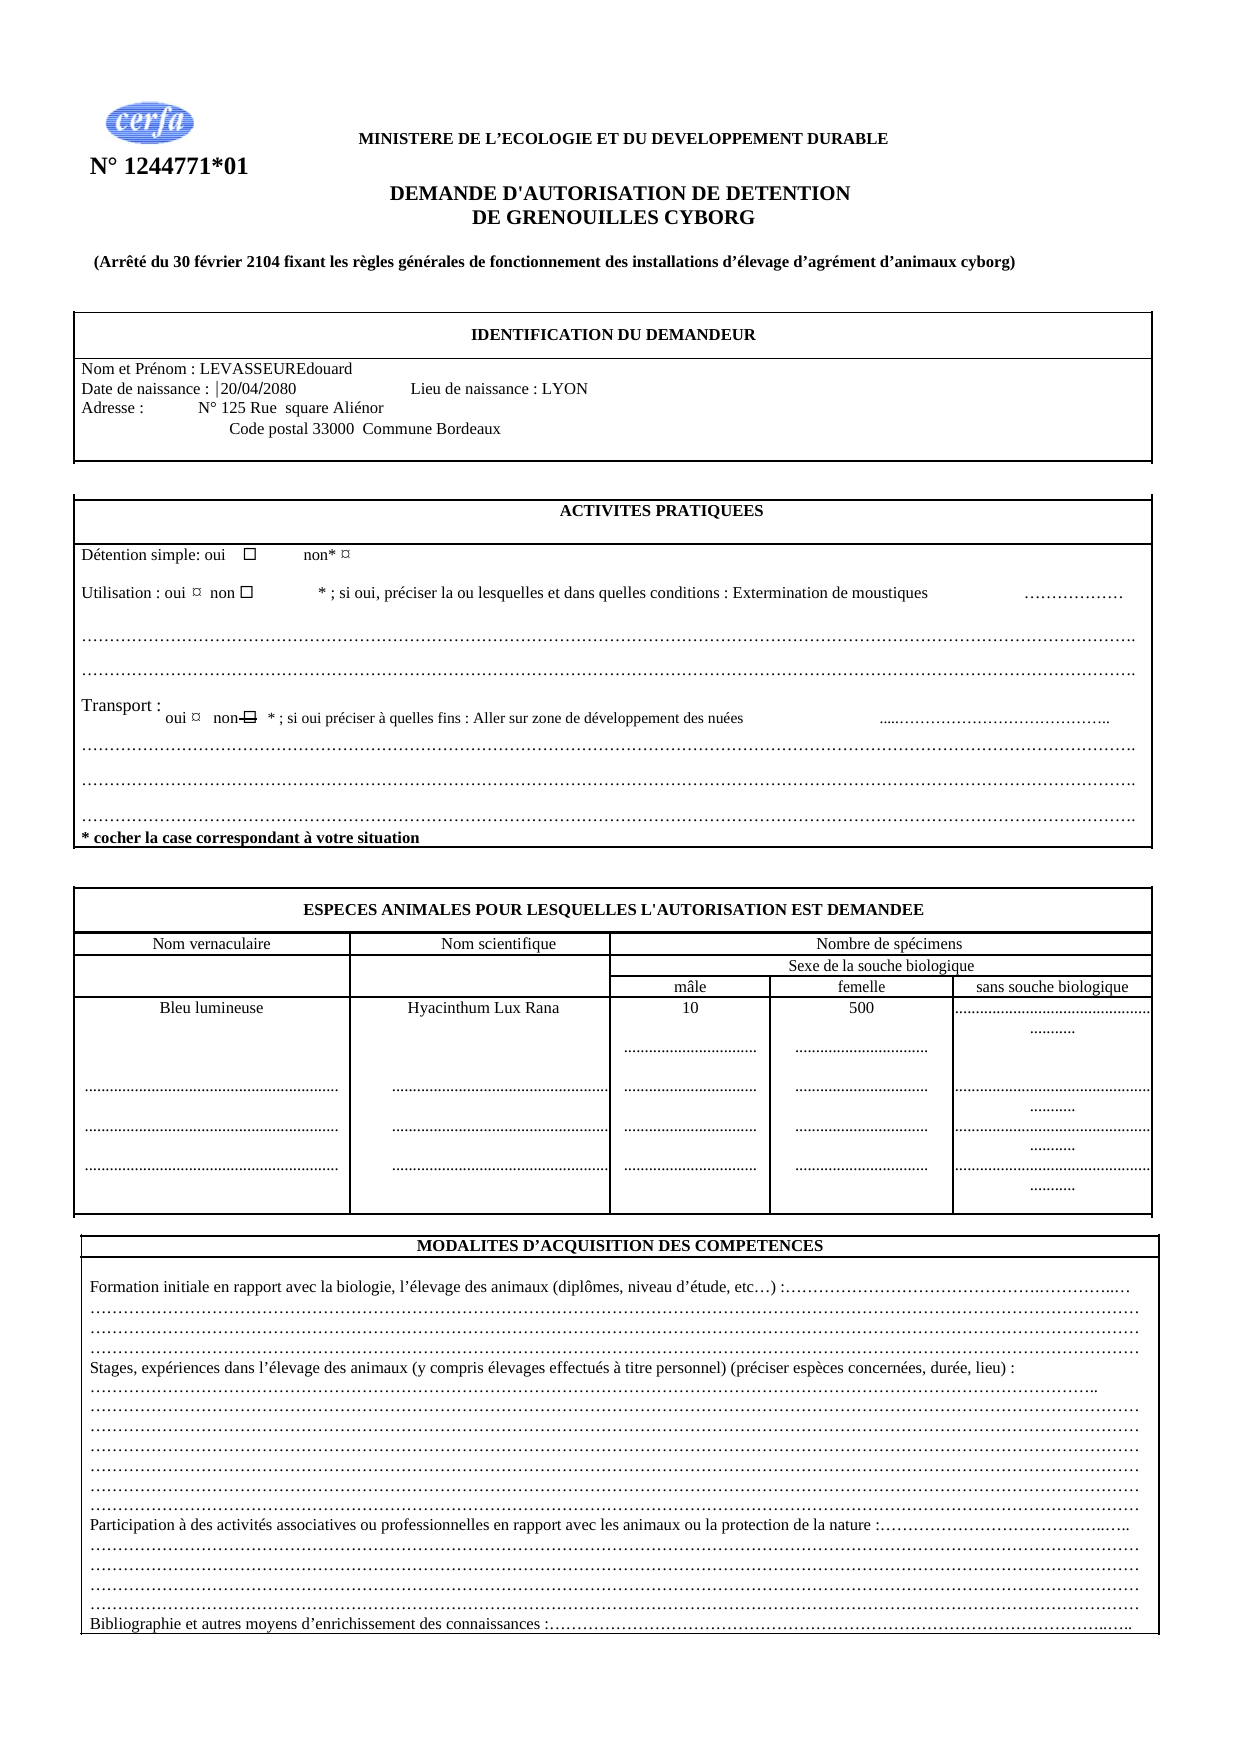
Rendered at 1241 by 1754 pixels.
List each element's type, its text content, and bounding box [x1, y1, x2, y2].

text MINISTERE DE L’ECOLOGIE ET DU DEVELOPPEMENT DURABLE [358, 129, 1153, 148]
table_cell ACTIVITES PRATIQUEES [297, 501, 1151, 531]
text ……………………………………………………………………………………………………………………………………………………………………… [89, 1456, 1153, 1475]
table_cell Détention simple: oui  [75, 545, 297, 583]
table_cell .......................................................... [954, 1155, 1151, 1194]
table_cell non* x [297, 545, 1151, 583]
table_cell .......................................................... [954, 998, 1151, 1037]
table_cell [954, 1195, 1151, 1213]
table_cell [351, 1195, 609, 1213]
table_header N° 125 Rue square Aliénor [192, 398, 1151, 419]
table_cell ................................ [771, 1076, 952, 1116]
table_cell [954, 1037, 1151, 1076]
text Stages, expériences dans l’élevage des animaux (y compris élevages effectués à titre personnel) (préciser espèces concernées, durée, lieu) :……………………………………………………………………………………………………………………………………………………………….. [89, 1358, 1153, 1396]
table_cell Utilisation : oui [75, 583, 192, 615]
text ……………………………………………………………………………………………………………………………………………………………………… [89, 1495, 1153, 1514]
table_cell [75, 956, 349, 975]
text N° 1244771*01 [89, 151, 1153, 180]
table_cell .................................................... [351, 1155, 609, 1194]
table_cell .................................................... [351, 1116, 609, 1155]
text Nom et Prénom : LEVASSEUREdouard [81, 359, 1151, 378]
table_cell [351, 975, 609, 996]
text ESPECES ANIMALES POUR LESQUELLES L'AUTORISATION EST DEMANDEE [75, 900, 1151, 919]
table_cell [192, 462, 297, 498]
picture [105, 101, 194, 145]
table_cell * ; si oui, préciser la ou lesquelles et dans quelles conditions : Extermination de moustiques ……………… [297, 583, 1151, 615]
text ……………………………………………………………………………………………………………………………………………………………………… [89, 1475, 1153, 1494]
table_header Nom scientifique [351, 934, 609, 954]
text ……………………………………………………………………………………………………………………………………………………………………… [89, 1318, 1153, 1337]
table_cell Bleu lumineuse [75, 998, 349, 1037]
text (Arrêté du 30 février 2104 fixant les règles générales de fonctionnement des installations d’élevage d’agrément d’animaux cyborg) [94, 251, 1153, 271]
table_cell [611, 1195, 769, 1213]
table_cell ................................ [611, 1037, 769, 1076]
table_cell [297, 441, 1151, 459]
table_cell [351, 956, 609, 975]
text ……………………………………………………………………………………………………………………………………………………………………… [89, 1416, 1153, 1435]
table_cell .......................................................... [954, 1116, 1151, 1155]
table_cell ................................ [611, 1076, 769, 1116]
table_cell ................................ [611, 1155, 769, 1194]
text Bibliographie et autres moyens d’enrichissement des connaissances :………………………………………………………………………………………..….. [89, 1614, 1153, 1633]
text IDENTIFICATION DU DEMANDEUR [471, 324, 1151, 344]
text ……………………………………………………………………………………………………………………………………………………………………… [89, 1535, 1153, 1554]
table_cell [297, 531, 1151, 543]
table_header Adresse : [75, 398, 192, 419]
table_cell [75, 531, 297, 543]
table_cell .......................................................... [954, 1076, 1151, 1116]
table_cell x non  [192, 583, 297, 615]
table_cell [75, 501, 192, 531]
table_cell [351, 1037, 609, 1076]
table_cell mâle [611, 977, 769, 996]
text ……………………………………………………………………………………………………………………………………………………………………… [89, 1436, 1153, 1455]
text ………………………………………………………………………………………………………………………………………………………………………. [81, 735, 1151, 754]
text Participation à des activités associatives ou professionnelles en rapport avec les animaux ou la protection de la nature :…………………………………..….. [89, 1515, 1153, 1534]
table_cell ................................ [611, 1116, 769, 1155]
table_cell Code postal 33000 Commune Bordeaux [192, 419, 1151, 441]
text ……………………………………………………………………………………………………………………………………………………………………… [89, 1396, 1153, 1415]
table_cell Hyacinthum Lux Rana [351, 998, 609, 1037]
table_cell ............................................................. [75, 1155, 349, 1194]
table_cell [192, 441, 297, 459]
table_cell ............................................................. [75, 1076, 349, 1116]
table_cell 500 [771, 998, 952, 1037]
text MODALITES D’ACQUISITION DES COMPETENCES [82, 1237, 1158, 1255]
text ………………………………………………………………………………………………………………………………………………………………………. [81, 769, 1151, 788]
text Date de naissance : |20/04/2080 Lieu de naissance : LYON [81, 379, 1151, 398]
table_header Nombre de spécimens [770, 934, 1151, 954]
text Transport : oui x non  * ; si oui préciser à quelles fins : Aller sur zone de développement des nuées .....………………………………….. [81, 694, 1151, 730]
text ……………………………………………………………………………………………………………………………………………………………………… [89, 1594, 1153, 1613]
text ………………………………………………………………………………………………………………………………………………………………………. [81, 806, 1151, 825]
text ……………………………………………………………………………………………………………………………………………………………………… [89, 1574, 1153, 1593]
table_cell sans souche biologique [954, 977, 1151, 996]
text ……………………………………………………………………………………………………………………………………………………………………… [89, 1554, 1153, 1574]
text Formation initiale en rapport avec la biologie, l’élevage des animaux (diplômes, niveau d’étude, etc…) :……………………………………….…………..… [89, 1277, 1153, 1296]
table_cell .................................................... [351, 1076, 609, 1116]
table_header [611, 934, 770, 954]
table_cell ................................ [771, 1037, 952, 1076]
text ……………………………………………………………………………………………………………………………………………………………………… [89, 1338, 1153, 1357]
table_cell ................................ [771, 1155, 952, 1194]
text * cocher la case correspondant à votre situation [81, 827, 1151, 846]
table_cell [297, 462, 1152, 498]
table_cell ................................ [771, 1116, 952, 1155]
text ………………………………………………………………………………………………………………………………………………………………………. [81, 625, 1151, 644]
table_cell [75, 1037, 349, 1076]
table_cell Sexe de la souche biologique [611, 956, 1151, 975]
table_cell [75, 1195, 349, 1213]
text DEMANDE D'AUTORISATION DE DETENTION [389, 181, 1153, 205]
table_cell [771, 1195, 952, 1213]
table_cell [75, 441, 192, 459]
text DE GRENOUILLES CYBORG [394, 205, 1153, 229]
text ……………………………………………………………………………………………………………………………………………………………………… [89, 1298, 1153, 1317]
text ………………………………………………………………………………………………………………………………………………………………………. [81, 660, 1151, 679]
table_cell [192, 501, 297, 531]
table_cell femelle [771, 977, 952, 996]
table_cell 10 [611, 998, 769, 1037]
table_cell ............................................................. [75, 1116, 349, 1155]
table_cell [75, 975, 349, 996]
table_header Nom vernaculaire [75, 934, 349, 954]
table_cell [73, 462, 192, 498]
table_cell [75, 419, 192, 441]
